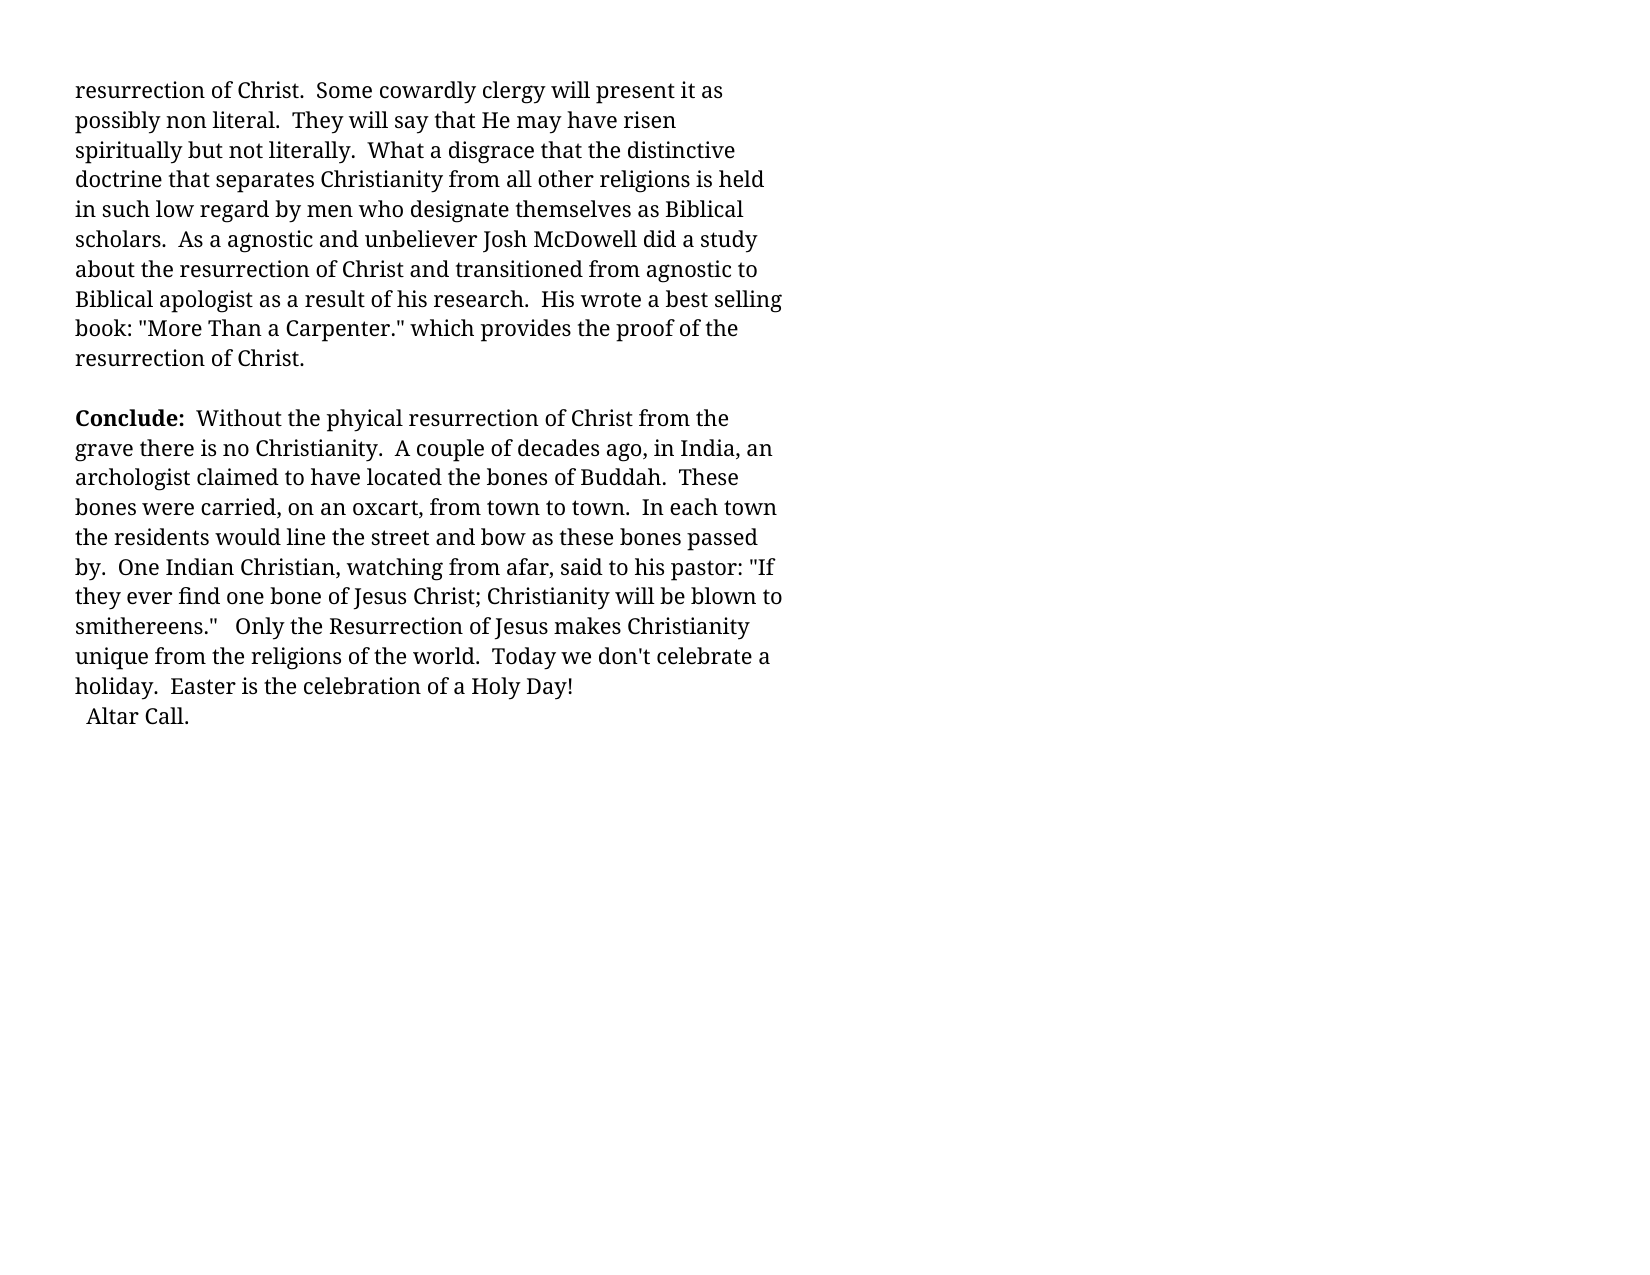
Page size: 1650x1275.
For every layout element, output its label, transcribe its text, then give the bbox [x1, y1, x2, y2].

text Conclude: Without the phyical resurrection of Christ from the grave there is no Christianity. A couple of decades ago, in India, an archologist claimed to have located the bones of Buddah. These bones were carried, on an oxcart, from town to town. In each town the residents would line the street and bow as these bones passed by. One Indian Christian, watching from afar, said to his pastor: "If they ever find one bone of Jesus Christ; Christianity will be blown to smithereens." Only the Resurrection of Jesus makes Christianity unique from the religions of the world. Today we don't celebrate a holiday. Easter is the celebration of a Holy Day! [75, 403, 787, 701]
text Altar Call. [75, 701, 787, 730]
text resurrection of Christ. Some cowardly clergy will present it as possibly non literal. They will say that He may have risen spiritually but not literally. What a disgrace that the distinctive doctrine that separates Christianity from all other religions is held in such low regard by men who designate themselves as Biblical scholars. As a agnostic and unbeliever Josh McDowell did a study about the resurrection of Christ and transitioned from agnostic to Biblical apologist as a result of his research. His wrote a best selling book: "More Than a Carpenter." which provides the proof of the resurrection of Christ. [75, 75, 787, 373]
